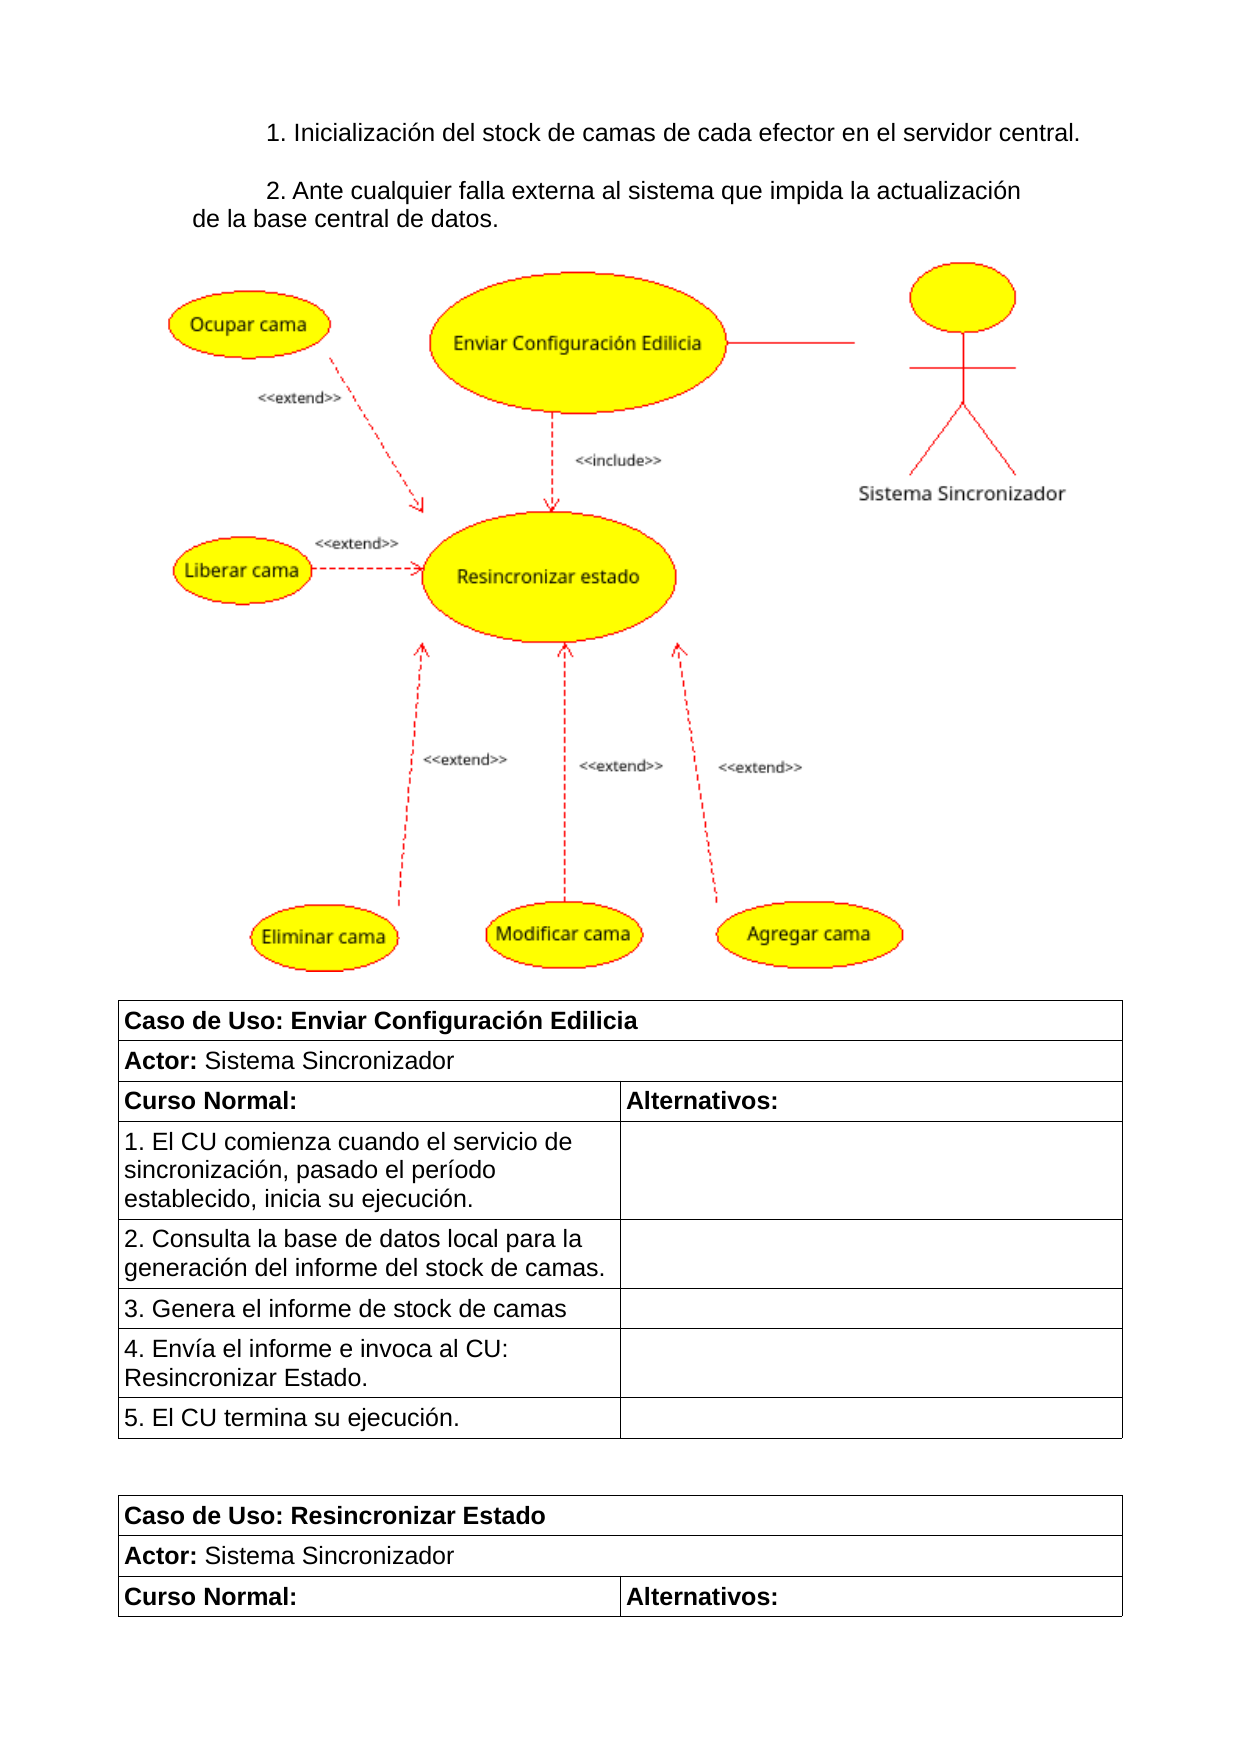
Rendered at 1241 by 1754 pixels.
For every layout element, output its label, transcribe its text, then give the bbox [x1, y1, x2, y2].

table_cell [621, 1289, 1122, 1328]
table_header Caso de Uso: Resincronizar Estado [119, 1496, 1122, 1535]
picture [167, 261, 1074, 972]
text 1. Inicialización del stock de camas de cada efector en el servidor central. [118, 118, 1122, 147]
text 2. Ante cualquier falla externa al sistema que impida la actualización de la base central de datos. [118, 176, 1122, 233]
table_cell 4. Envía el informe e invoca al CU: Resincronizar Estado. [119, 1329, 620, 1397]
table_cell [621, 1220, 1122, 1288]
table_cell 2. Consulta la base de datos local para la generación del informe del stock de camas. [119, 1220, 620, 1288]
table_cell Actor: Sistema Sincronizador [119, 1041, 1122, 1081]
table_cell Alternativos: [621, 1082, 1122, 1121]
table_cell Actor: Sistema Sincronizador [119, 1536, 1122, 1576]
table_cell Curso Normal: [119, 1577, 620, 1616]
table_cell Curso Normal: [119, 1082, 620, 1121]
table_cell Alternativos: [621, 1577, 1122, 1616]
table_header Caso de Uso: Enviar Configuración Edilicia [119, 1001, 1122, 1040]
table_cell 1. El CU comienza cuando el servicio de sincronización, pasado el período establecido, inicia su ejecución. [119, 1122, 620, 1219]
table_cell 5. El CU termina su ejecución. [119, 1398, 620, 1437]
table_cell [621, 1398, 1122, 1437]
table_cell 3. Genera el informe de stock de camas [119, 1289, 620, 1328]
table_cell [621, 1122, 1122, 1219]
table_cell [621, 1329, 1122, 1397]
